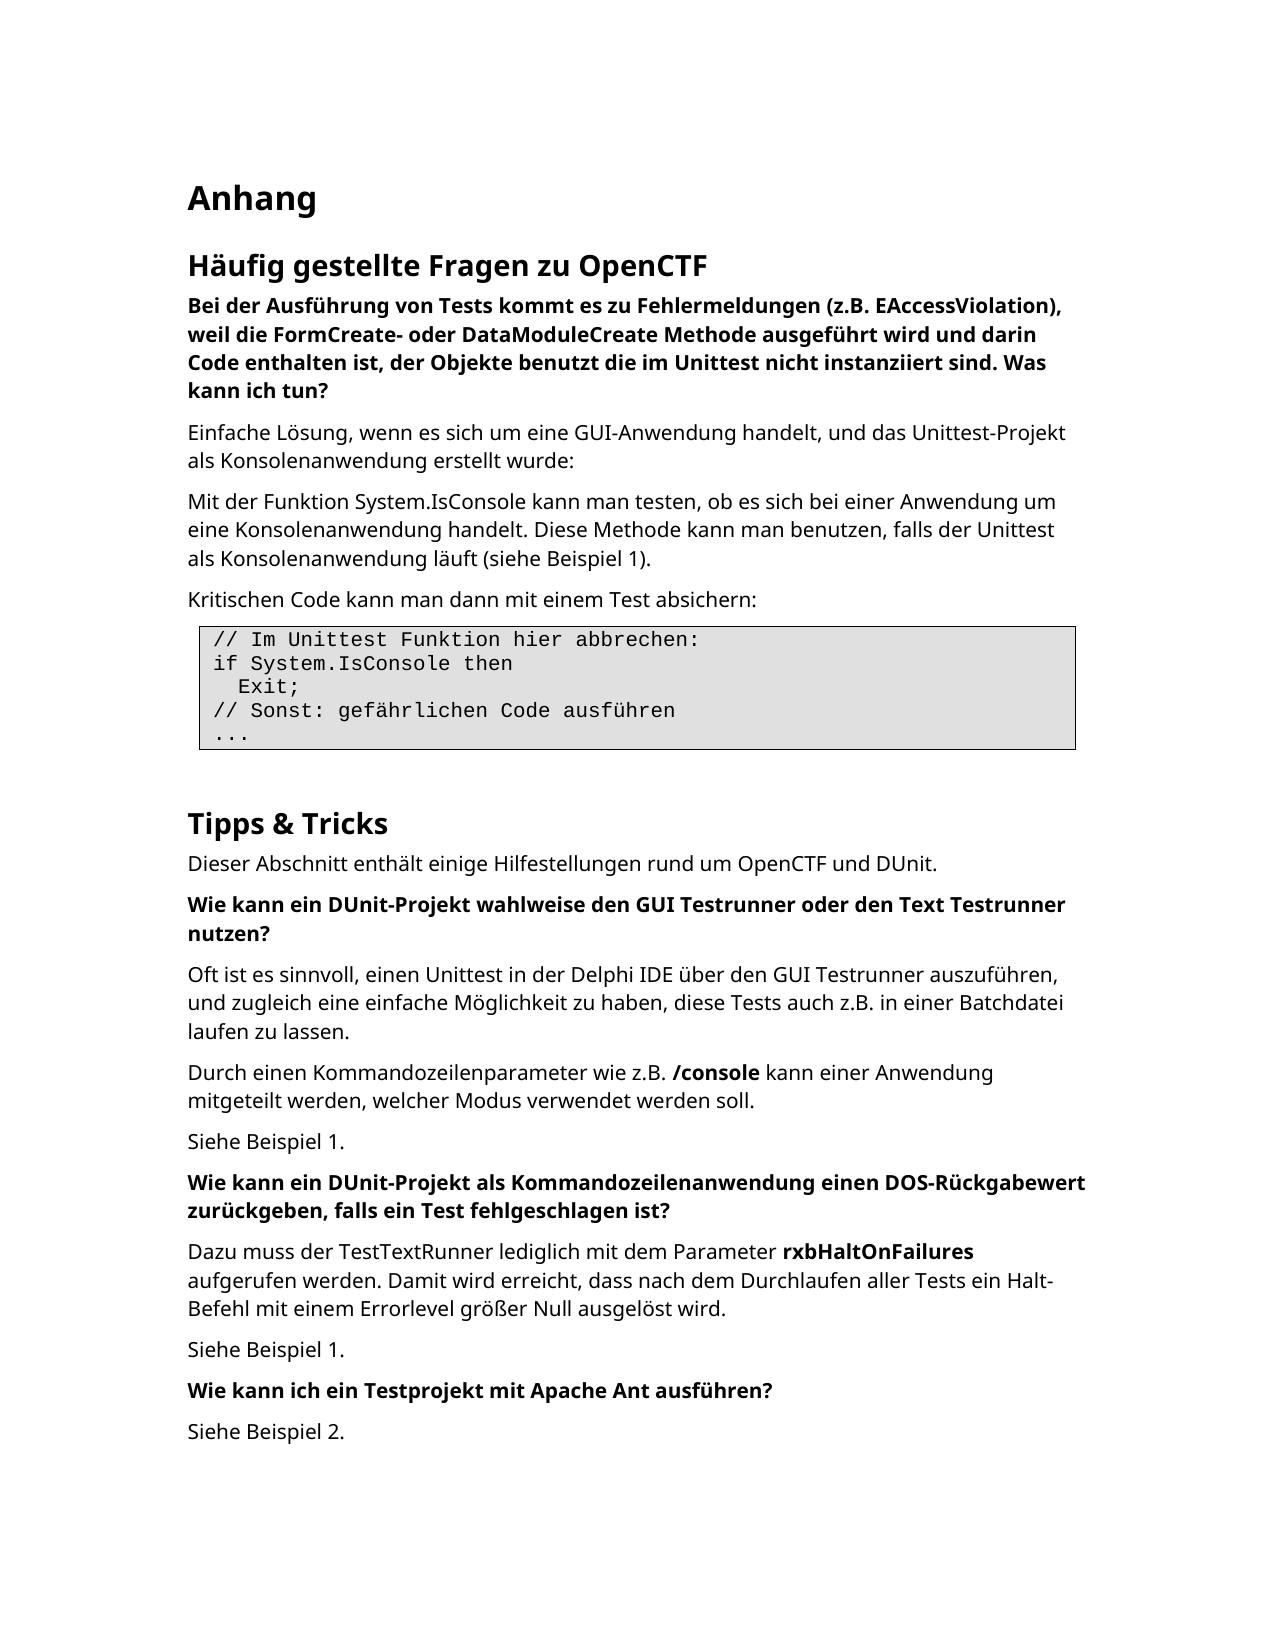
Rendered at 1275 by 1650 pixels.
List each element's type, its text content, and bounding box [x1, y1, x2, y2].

text Wie kann ich ein Testprojekt mit Apache Ant ausführen? [187, 1376, 1087, 1404]
subtitle Anhang [187, 175, 1087, 220]
text Bei der Ausführung von Tests kommt es zu Fehlermeldungen (z.B. EAccessViolation), weil die FormCreate- oder DataModuleCreate Methode ausgeführt wird und darin Code enthalten ist, der Objekte benutzt die im Unittest nicht instanziiert sind. Was kann ich tun? [187, 291, 1087, 405]
text Exit; [200, 673, 1075, 697]
text Mit der Funktion System.IsConsole kann man testen, ob es sich bei einer Anwendung um eine Konsolenanwendung handelt. Diese Methode kann man benutzen, falls der Unittest als Konsolenanwendung läuft (siehe Beispiel 1). [187, 487, 1087, 572]
text Siehe Beispiel 2. [187, 1417, 1087, 1446]
text Siehe Beispiel 1. [187, 1335, 1087, 1364]
text // Sonst: gefährlichen Code ausführen [200, 697, 1075, 720]
text Durch einen Kommandozeilenparameter wie z.B. /console kann einer Anwendung mitgeteilt werden, welcher Modus verwendet werden soll. [187, 1058, 1087, 1114]
text Dazu muss der TestTextRunner lediglich mit dem Parameter rxbHaltOnFailures aufgerufen werden. Damit wird erreicht, dass nach dem Durchlaufen aller Tests ein Halt-Befehl mit einem Errorlevel größer Null ausgelöst wird. [187, 1237, 1087, 1323]
text Dieser Abschnitt enthält einige Hilfestellungen rund um OpenCTF und DUnit. [187, 849, 1087, 878]
subtitle Häufig gestellte Fragen zu OpenCTF [187, 245, 1087, 285]
text Wie kann ein DUnit-Projekt als Kommandozeilenanwendung einen DOS-Rückgabewert zurückgeben, falls ein Test fehlgeschlagen ist? [187, 1168, 1087, 1225]
text Kritischen Code kann man dann mit einem Test absichern: [187, 585, 1087, 613]
text // Im Unittest Funktion hier abbrechen: [200, 627, 1075, 649]
text if System.IsConsole then [200, 649, 1075, 673]
subtitle Tipps & Tricks [187, 804, 1087, 843]
text Wie kann ein DUnit-Projekt wahlweise den GUI Testrunner oder den Text Testrunner nutzen? [187, 891, 1087, 947]
text Oft ist es sinnvoll, einen Unittest in der Delphi IDE über den GUI Testrunner auszuführen, und zugleich eine einfache Möglichkeit zu haben, diese Tests auch z.B. in einer Batchdatei laufen zu lassen. [187, 960, 1087, 1045]
text Einfache Lösung, wenn es sich um eine GUI-Anwendung handelt, und das Unittest-Projekt als Konsolenanwendung erstellt wurde: [187, 418, 1087, 474]
text Siehe Beispiel 1. [187, 1127, 1087, 1156]
text ... [200, 720, 1075, 749]
